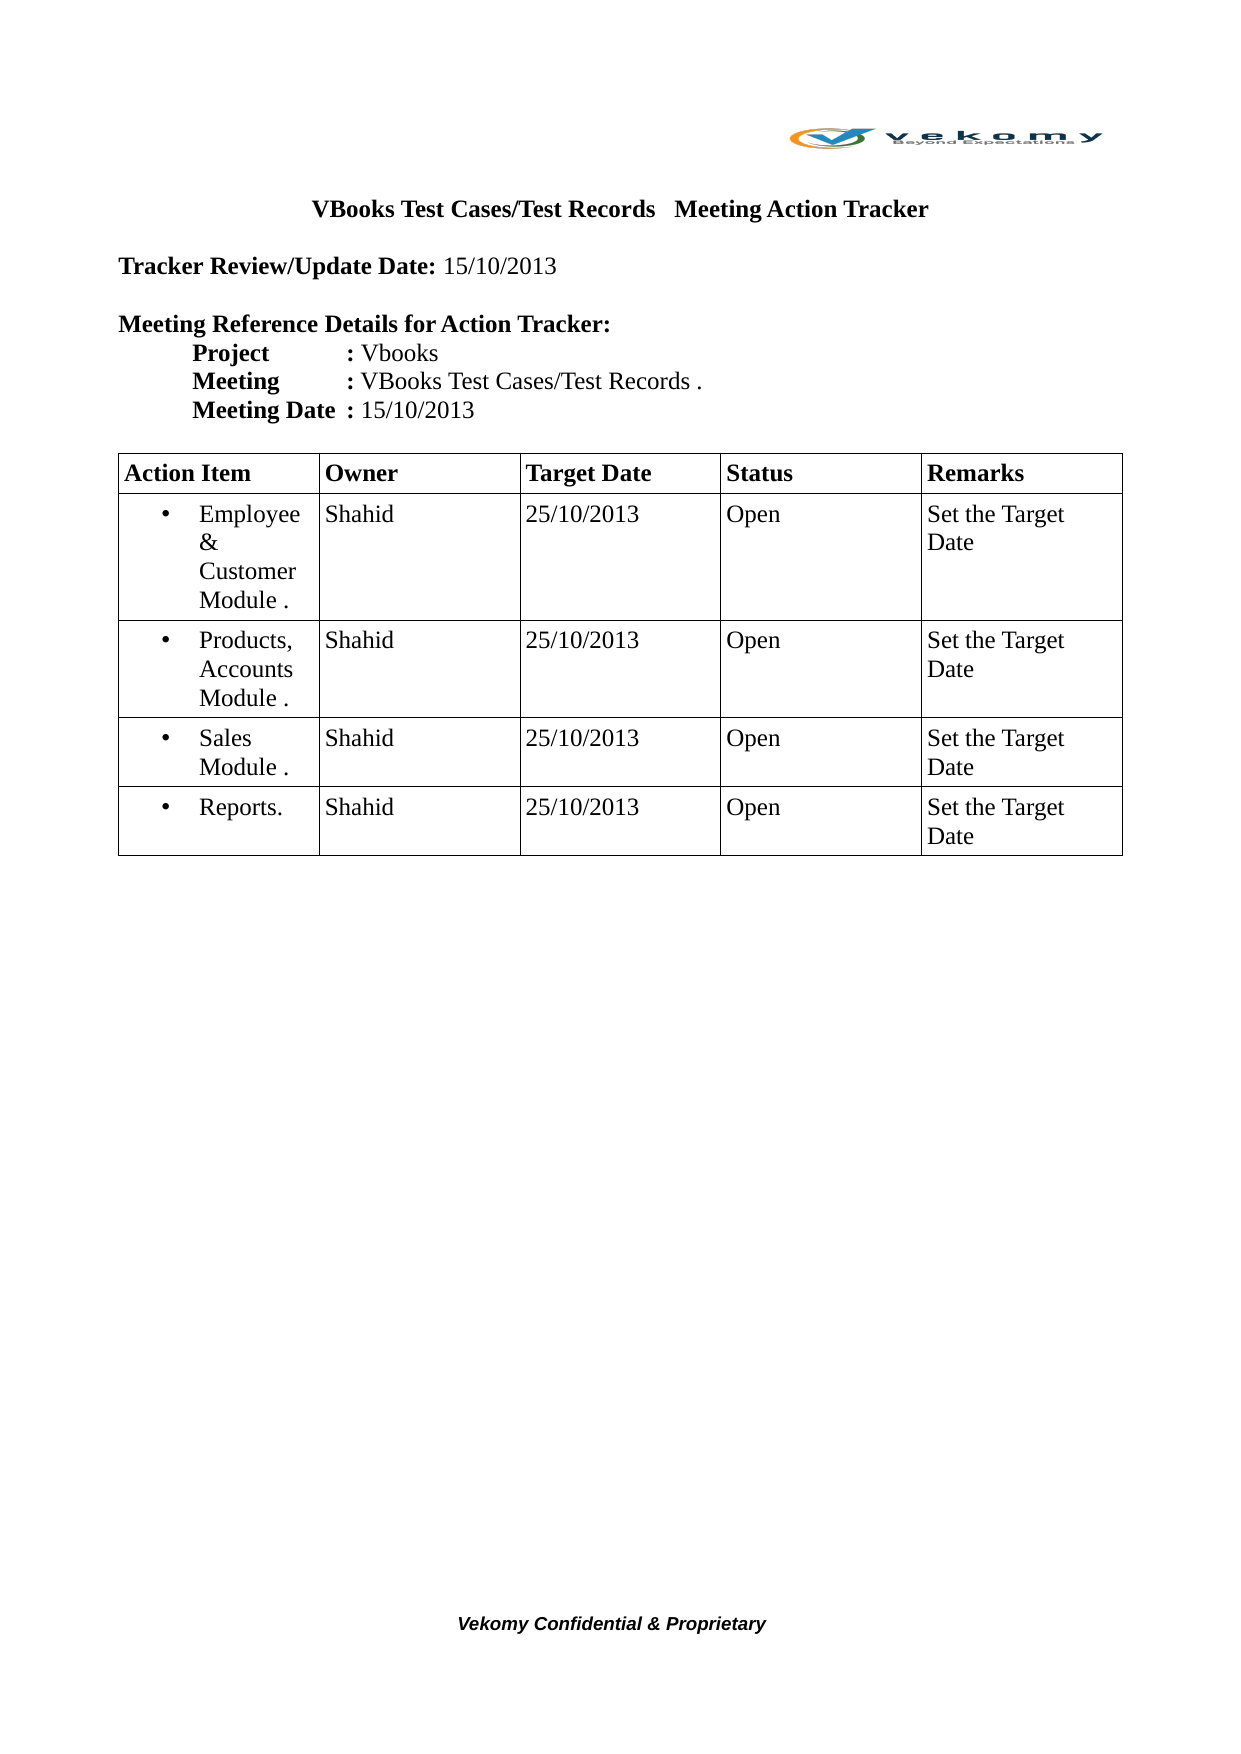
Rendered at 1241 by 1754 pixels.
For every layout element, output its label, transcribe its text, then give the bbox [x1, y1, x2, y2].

table_header Remarks [922, 454, 1122, 493]
picture [786, 127, 1106, 150]
table_cell Open [721, 494, 921, 619]
table_cell Set the Target Date [922, 718, 1122, 786]
table_header Action Item [119, 454, 319, 493]
text Project : Vbooks [118, 338, 1122, 366]
text Meeting Reference Details for Action Tracker: [118, 309, 1122, 338]
text VBooks Test Cases/Test Records Meeting Action Tracker [118, 194, 1122, 223]
table_cell Shahid [320, 621, 520, 717]
table_cell Products, Accounts Module . [119, 621, 319, 717]
table_cell Open [721, 621, 921, 717]
text Tracker Review/Update Date: 15/10/2013 [118, 251, 1122, 280]
table_cell Employee & Customer Module . [119, 494, 319, 619]
table_cell Set the Target Date [922, 621, 1122, 717]
table_cell 25/10/2013 [521, 621, 720, 717]
table_cell Set the Target Date [922, 494, 1122, 619]
table_cell Shahid [320, 718, 520, 786]
table_cell Shahid [320, 494, 520, 619]
text Meeting : VBooks Test Cases/Test Records . [118, 366, 1122, 395]
table_cell 25/10/2013 [521, 718, 720, 786]
table_cell Sales Module . [119, 718, 319, 786]
table_cell Shahid [320, 787, 520, 855]
table_header Owner [320, 454, 520, 493]
table_cell 25/10/2013 [521, 494, 720, 619]
table_header Status [721, 454, 921, 493]
table_cell Set the Target Date [922, 787, 1122, 855]
table_cell Open [721, 718, 921, 786]
table_cell Reports. [119, 787, 319, 855]
table_cell 25/10/2013 [521, 787, 720, 855]
table_header Target Date [521, 454, 720, 493]
text Meeting Date : 15/10/2013 [118, 395, 1122, 424]
table_cell Open [721, 787, 921, 855]
